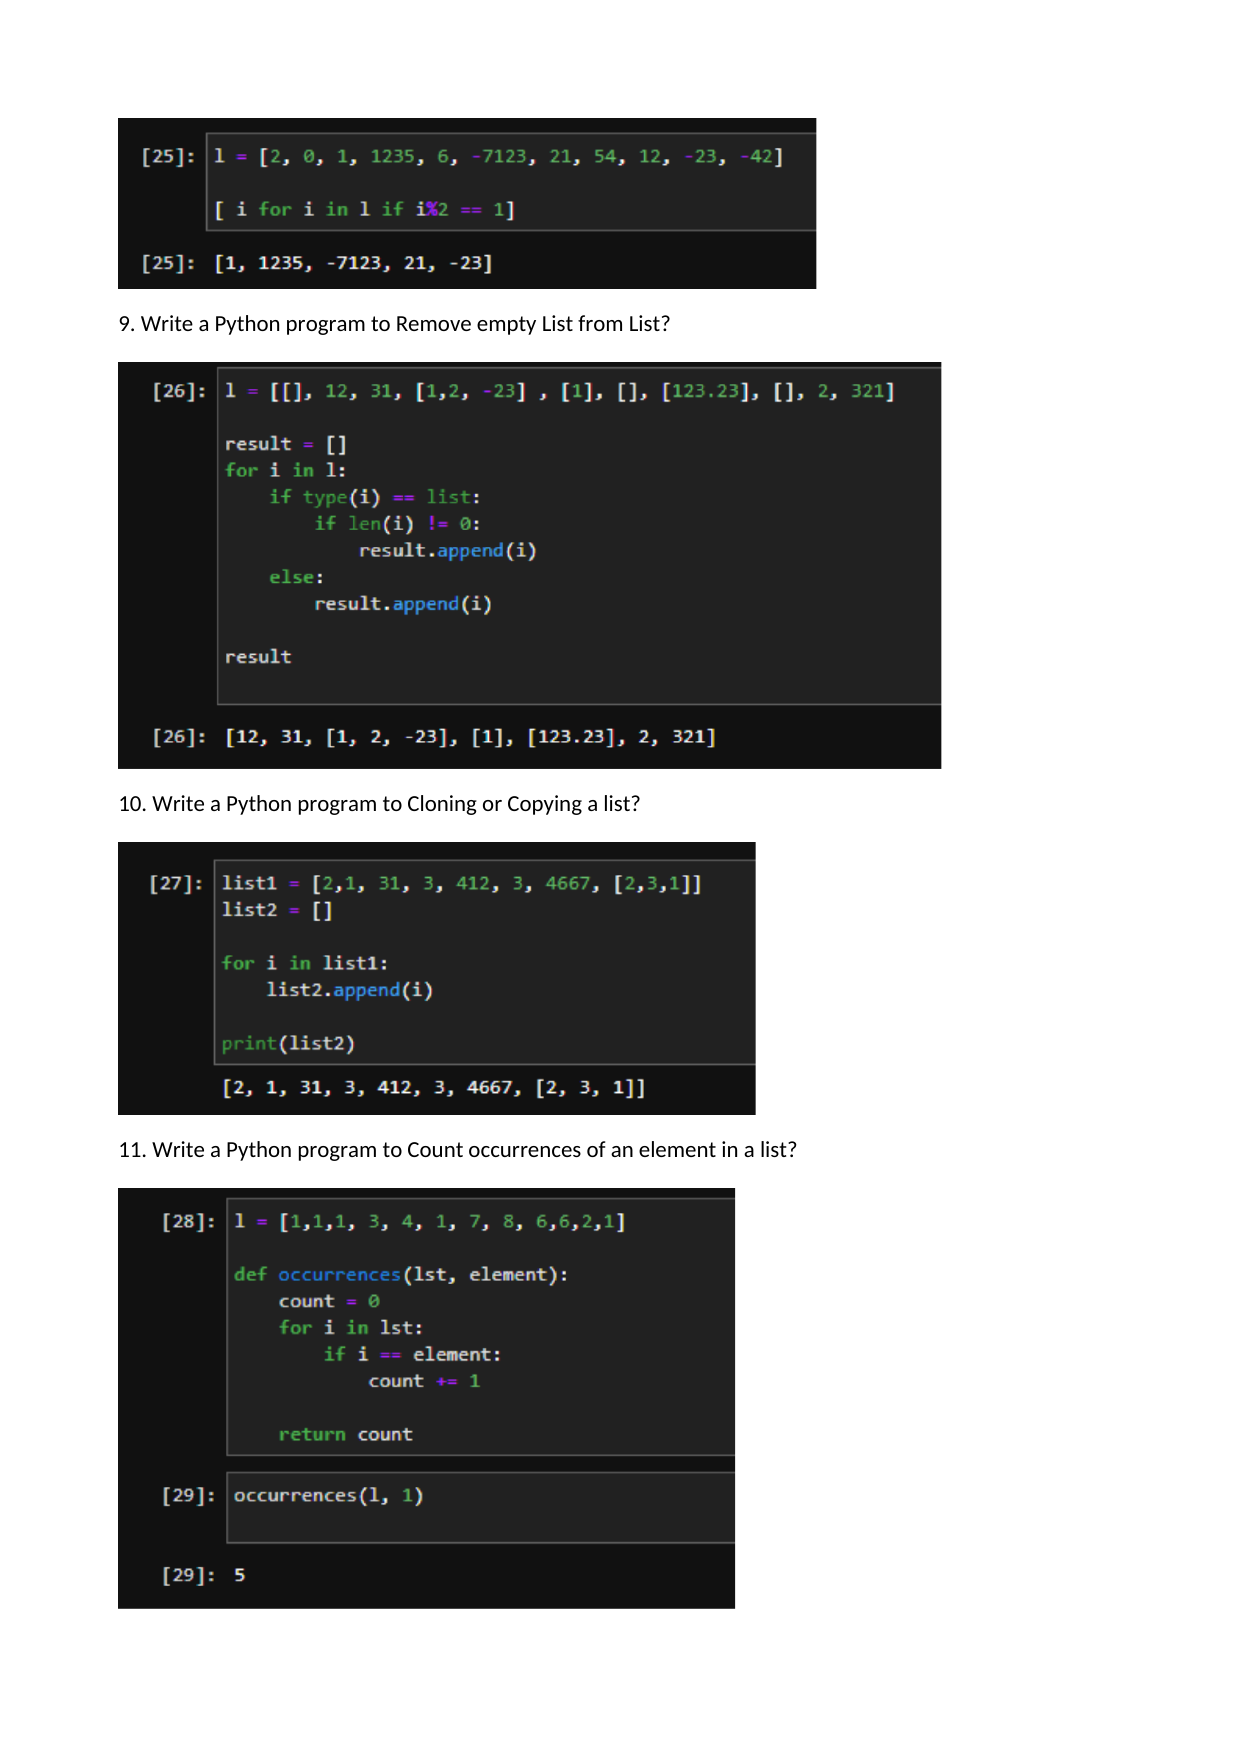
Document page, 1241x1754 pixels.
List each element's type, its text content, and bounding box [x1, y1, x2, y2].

text 11. Write a Python program to Count occurrences of an element in a list? [118, 1135, 1122, 1163]
text 10. Write a Python program to Cloning or Copying a list? [118, 789, 1122, 817]
text 9. Write a Python program to Remove empty List from List? [118, 309, 1122, 337]
